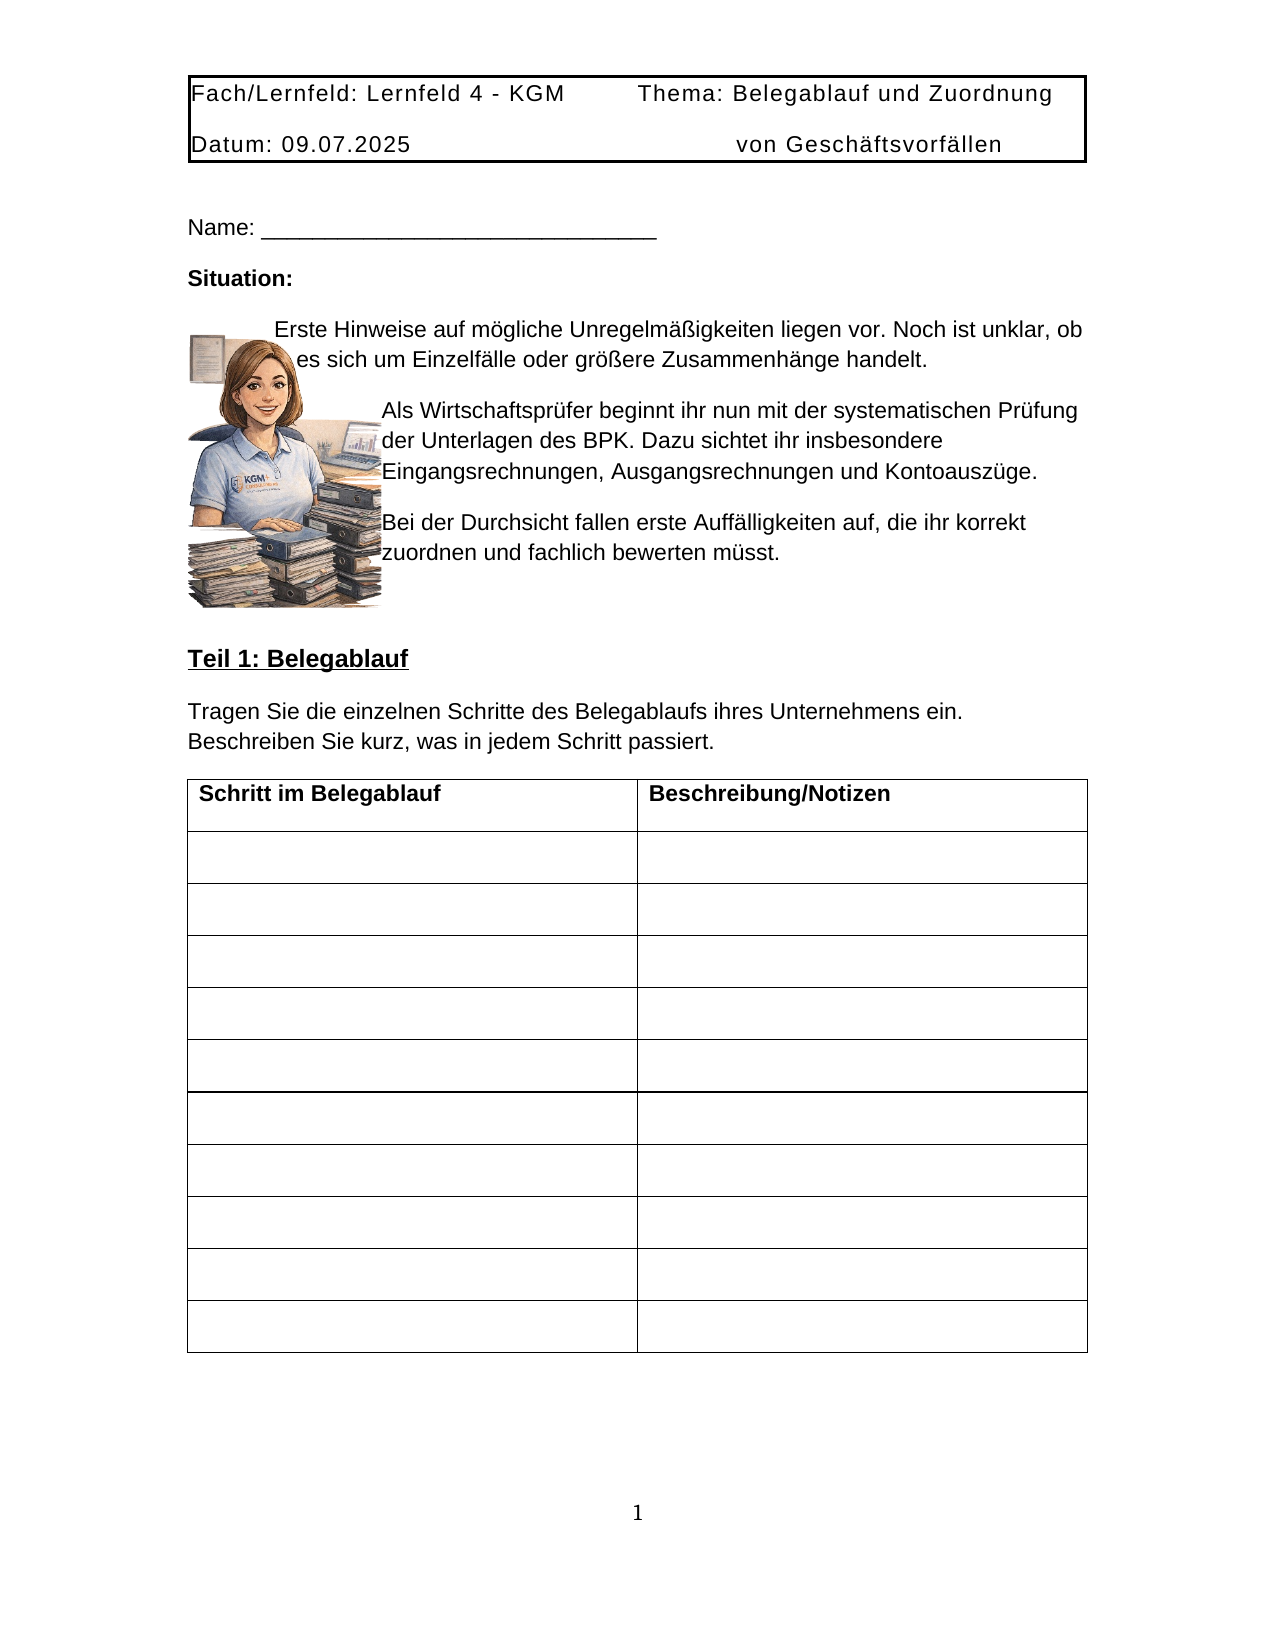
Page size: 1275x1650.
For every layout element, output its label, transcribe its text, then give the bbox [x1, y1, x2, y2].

table_cell [188, 936, 637, 987]
table_cell [638, 936, 1087, 987]
table_cell [638, 1040, 1087, 1091]
table_cell [188, 832, 637, 883]
table_cell [638, 1197, 1087, 1248]
table_cell [188, 884, 637, 935]
table_cell [638, 1145, 1087, 1196]
table_cell [638, 988, 1087, 1039]
table_cell [638, 832, 1087, 883]
table_cell [188, 1093, 637, 1143]
text Bei der Durchsicht fallen erste Auffälligkeiten auf, die ihr korrekt zuordnen und fachlich bewerten müsst. [369, 509, 1087, 565]
table_cell [638, 884, 1087, 935]
text Name: _______________________________ [187, 214, 1087, 240]
text Situation: [187, 265, 1087, 291]
table_cell [188, 1301, 637, 1352]
table_cell [638, 1093, 1087, 1143]
text Tragen Sie die einzelnen Schritte des Belegablaufs ihres Unternehmens ein. Beschreiben Sie kurz, was in jedem Schritt passiert. [187, 698, 1087, 754]
table_cell [188, 1145, 637, 1196]
table_cell [188, 1197, 637, 1248]
text [187, 509, 252, 565]
table_cell [638, 1301, 1087, 1352]
table_header Schritt im Belegablauf [188, 780, 637, 831]
table_header Beschreibung/Notizen [638, 780, 1087, 831]
table_cell [188, 1249, 637, 1300]
text Als Wirtschaftsprüfer beginnt ihr nun mit der systematischen Prüfung der Unterlagen des BPK. Dazu sichtet ihr insbesondere Eingangsrechnungen, Ausgangsrechnungen und Kontoauszüge. [299, 397, 1087, 484]
table_cell [188, 1040, 637, 1091]
table_cell [638, 1249, 1087, 1300]
text Erste Hinweise auf mögliche Unregelmäßigkeiten liegen vor. Noch ist unklar, ob es sich um Einzelfälle oder größere Zusammenhänge handelt. [187, 316, 1087, 372]
table_cell [188, 988, 637, 1039]
text Teil 1: Belegablauf [187, 644, 1087, 672]
